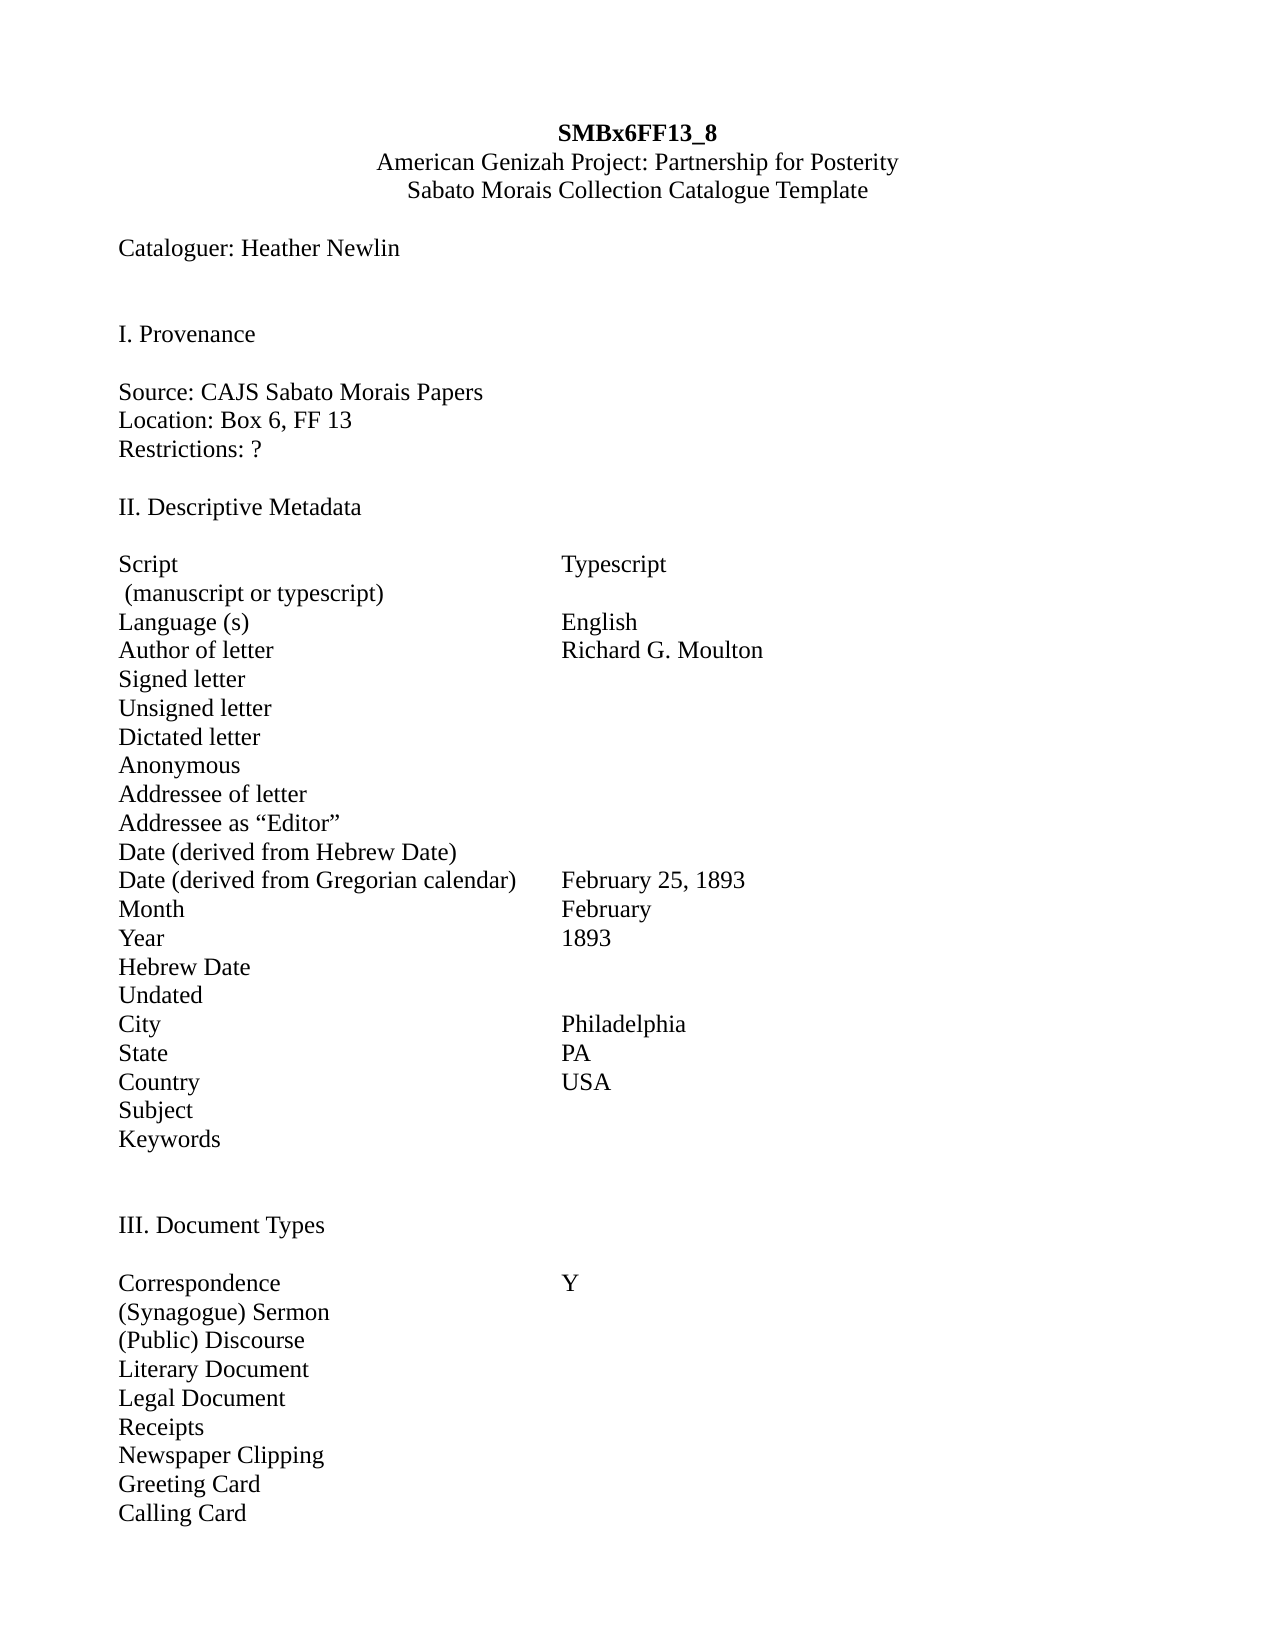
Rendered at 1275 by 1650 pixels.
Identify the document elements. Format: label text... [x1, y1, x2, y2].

text Month February [118, 894, 1157, 923]
text Legal Document [118, 1383, 1157, 1412]
text (Public) Discourse [118, 1326, 1157, 1354]
text I. Provenance [118, 319, 1157, 348]
text Literary Document [118, 1354, 1157, 1383]
text Date (derived from Hebrew Date) [118, 837, 1157, 866]
text Script Typescript [118, 549, 1157, 578]
text Signed letter [118, 664, 1157, 693]
text Hebrew Date [118, 952, 1157, 981]
text III. Document Types [118, 1211, 1157, 1239]
text City Philadelphia [118, 1009, 1157, 1038]
text Newspaper Clipping [118, 1441, 1157, 1469]
text Sabato Morais Collection Catalogue Template [118, 176, 1157, 204]
text Dictated letter [118, 722, 1157, 751]
text (Synagogue) Sermon [118, 1297, 1157, 1326]
text Subject [118, 1096, 1157, 1124]
text Date (derived from Gregorian calendar) February 25, 1893 [118, 866, 1157, 894]
text Keywords [118, 1124, 1157, 1153]
text Unsigned letter [118, 693, 1157, 722]
text Restrictions: ? [118, 434, 1157, 463]
text SMBx6FF13_8 [118, 118, 1157, 147]
text II. Descriptive Metadata [118, 492, 1157, 521]
text Addressee of letter [118, 779, 1157, 808]
text Author of letter Richard G. Moulton [118, 636, 1157, 664]
text Cataloguer: Heather Newlin [118, 233, 1157, 262]
text Country USA [118, 1067, 1157, 1096]
text Anonymous [118, 751, 1157, 779]
text Source: CAJS Sabato Morais Papers [118, 377, 1157, 406]
text Language (s) English [118, 607, 1157, 636]
text Undated [118, 981, 1157, 1009]
text Correspondence Y [118, 1268, 1157, 1297]
text Location: Box 6, FF 13 [118, 406, 1157, 434]
text (manuscript or typescript) [118, 578, 1157, 607]
text Greeting Card [118, 1469, 1157, 1498]
text American Genizah Project: Partnership for Posterity [118, 147, 1157, 176]
text Year 1893 [118, 923, 1157, 952]
text Addressee as “Editor” [118, 808, 1157, 837]
text Receipts [118, 1412, 1157, 1441]
text Calling Card [118, 1498, 1157, 1527]
text State PA [118, 1038, 1157, 1067]
